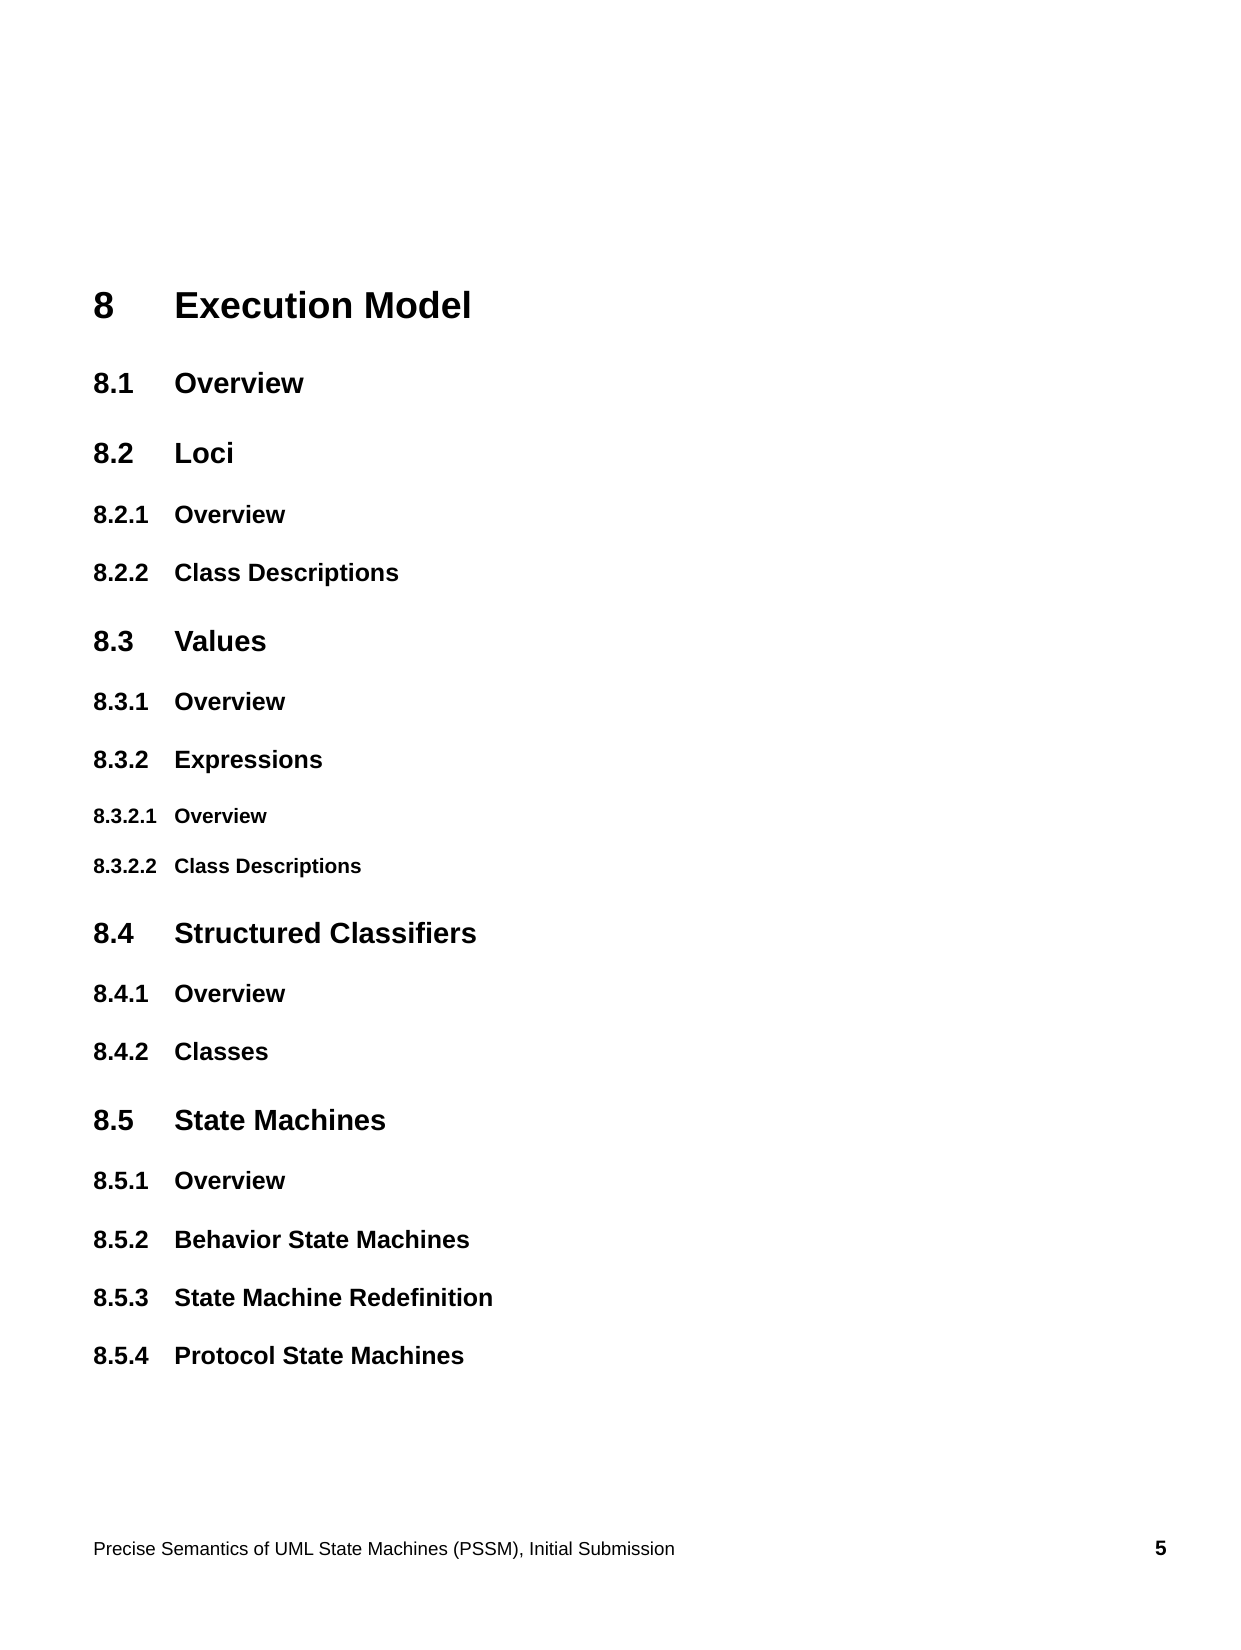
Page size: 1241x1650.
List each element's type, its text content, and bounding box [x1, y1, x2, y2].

subtitle Structured Classifiers [93, 914, 1164, 949]
subtitle Overview [93, 1166, 1164, 1195]
subtitle Class Descriptions [93, 853, 1164, 878]
subtitle Protocol State Machines [93, 1341, 1164, 1370]
subtitle Loci [93, 434, 1164, 470]
subtitle State Machine Redefinition [93, 1282, 1164, 1312]
subtitle Overview [93, 499, 1164, 528]
subtitle Values [93, 622, 1164, 657]
subtitle Overview [93, 364, 1164, 399]
subtitle Class Descriptions [93, 557, 1164, 587]
subtitle Classes [93, 1037, 1164, 1066]
subtitle Expressions [93, 745, 1164, 774]
subtitle State Machines [93, 1101, 1164, 1137]
subtitle Overview [93, 687, 1164, 716]
subtitle Overview [93, 803, 1164, 828]
subtitle Overview [93, 978, 1164, 1007]
subtitle Behavior State Machines [93, 1224, 1164, 1253]
subtitle Execution Model [93, 283, 1164, 326]
